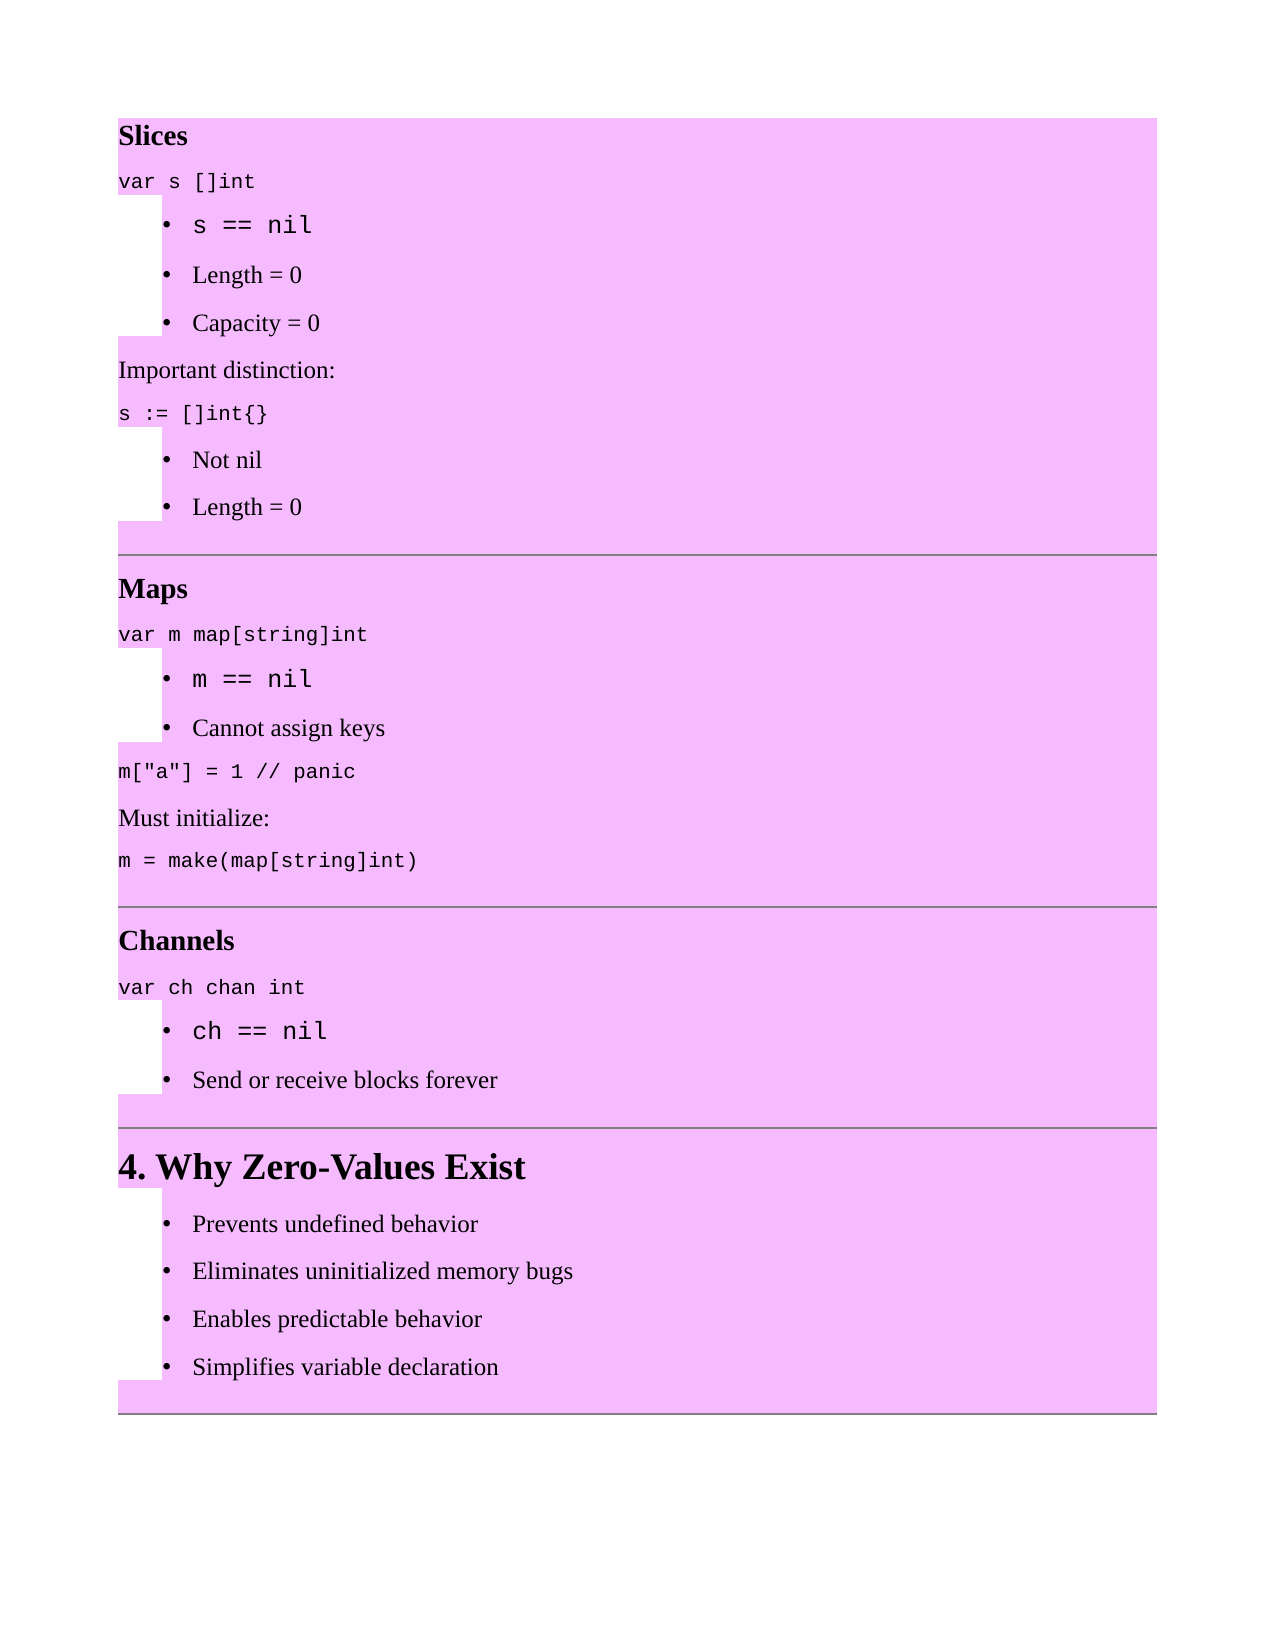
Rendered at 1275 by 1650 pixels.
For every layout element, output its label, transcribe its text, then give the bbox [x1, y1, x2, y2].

text var s []int [118, 171, 1157, 195]
list Send or receive blocks forever [162, 1066, 1157, 1094]
list Length = 0 [162, 260, 1157, 289]
text Important distinction: [118, 355, 1157, 384]
list Simplifies variable declaration [162, 1352, 1157, 1380]
list Eliminates uninitialized memory bugs [162, 1256, 1157, 1285]
list Cannot assign keys [162, 713, 1157, 742]
list Prevents undefined behavior [162, 1209, 1157, 1237]
subtitle 4. Why Zero-Values Exist [118, 1144, 1157, 1188]
list Enables predictable behavior [162, 1304, 1157, 1333]
list Length = 0 [162, 492, 1157, 521]
subtitle Channels [118, 923, 1157, 957]
list ch == nil [162, 1018, 1157, 1047]
subtitle Maps [118, 571, 1157, 605]
list s == nil [162, 213, 1157, 241]
text m["a"] = 1 // panic [118, 761, 1157, 784]
text s := []int{} [118, 403, 1157, 427]
list m == nil [162, 666, 1157, 694]
subtitle Slices [118, 118, 1157, 152]
text m = make(map[string]int) [118, 850, 1157, 874]
list Not nil [162, 445, 1157, 473]
text Must initialize: [118, 803, 1157, 831]
list Capacity = 0 [162, 308, 1157, 336]
text var m map[string]int [118, 624, 1157, 648]
text var ch chan int [118, 977, 1157, 1000]
